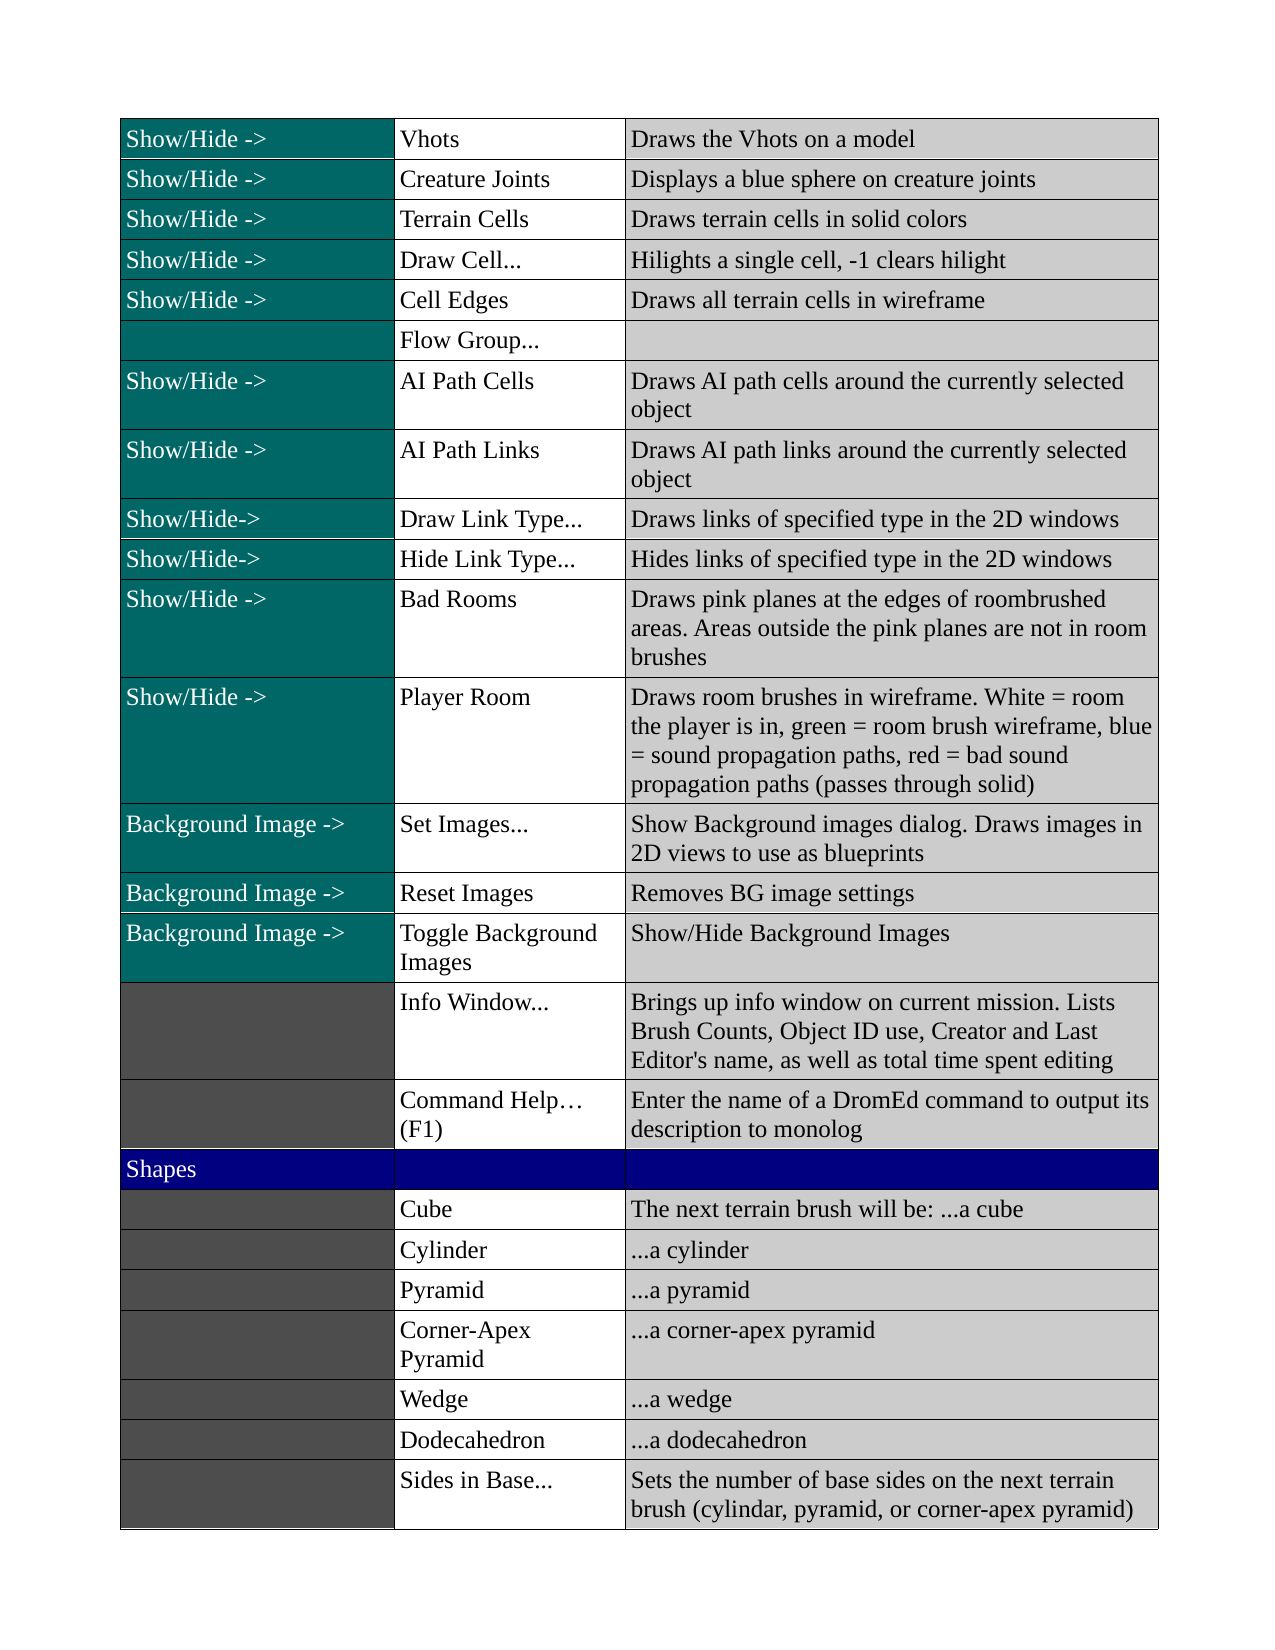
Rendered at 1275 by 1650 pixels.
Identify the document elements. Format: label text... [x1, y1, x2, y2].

table_cell Shapes [121, 1150, 394, 1189]
table_cell Hides links of specified type in the 2D windows [626, 540, 1158, 579]
table_cell Show/Hide -> [121, 580, 394, 677]
table_cell Draws the Vhots on a model [626, 119, 1158, 158]
table_cell Terrain Cells [395, 200, 625, 239]
table_cell Pyramid [395, 1270, 625, 1310]
table_cell [121, 1311, 394, 1379]
table_cell Draws terrain cells in solid colors [626, 200, 1158, 239]
table_cell [121, 1190, 394, 1229]
table_cell Show/Hide-> [121, 540, 394, 579]
table_cell Info Window... [395, 983, 625, 1079]
table_cell Draw Cell... [395, 240, 625, 279]
table_cell Show/Hide Background Images [626, 914, 1158, 982]
table_cell Show/Hide-> [121, 499, 394, 538]
table_cell [121, 1080, 394, 1148]
table_cell Show/Hide -> [121, 430, 394, 498]
table_cell Draws AI path links around the currently selected object [626, 430, 1158, 498]
table_cell ...a pyramid [626, 1270, 1158, 1310]
table_cell Command Help…(F1) [395, 1080, 625, 1148]
table_cell Background Image -> [121, 873, 394, 912]
table_cell Toggle Background Images [395, 914, 625, 982]
table_cell Dodecahedron [395, 1420, 625, 1459]
table_cell Reset Images [395, 873, 625, 912]
table_cell [626, 1150, 1158, 1189]
table_cell Draws links of specified type in the 2D windows [626, 499, 1158, 538]
table_cell The next terrain brush will be: ...a cube [626, 1190, 1158, 1229]
table_cell Displays a blue sphere on creature joints [626, 160, 1158, 199]
table_cell [121, 983, 394, 1079]
table_cell Player Room [395, 678, 625, 803]
table_cell Show/Hide -> [121, 119, 394, 158]
table_cell [121, 1230, 394, 1269]
table_cell Vhots [395, 119, 625, 158]
table_cell [395, 1150, 625, 1189]
table_cell Cell Edges [395, 280, 625, 320]
table_cell [626, 321, 1158, 360]
table_cell [121, 1460, 394, 1528]
table_cell Show/Hide -> [121, 240, 394, 279]
table_cell Flow Group... [395, 321, 625, 360]
table_cell Show/Hide -> [121, 160, 394, 199]
table_cell AI Path Cells [395, 361, 625, 429]
table_cell Cylinder [395, 1230, 625, 1269]
table_cell Bad Rooms [395, 580, 625, 677]
table_cell ...a cylinder [626, 1230, 1158, 1269]
table_cell Show/Hide -> [121, 678, 394, 803]
table_cell Brings up info window on current mission. Lists Brush Counts, Object ID use, Creator and Last Editor's name, as well as total time spent editing [626, 983, 1158, 1079]
table_cell ...a dodecahedron [626, 1420, 1158, 1459]
table_cell Show Background images dialog. Draws images in 2D views to use as blueprints [626, 804, 1158, 872]
table_cell Draw Link Type... [395, 499, 625, 538]
table_cell Hilights a single cell, -1 clears hilight [626, 240, 1158, 279]
table_cell Enter the name of a DromEd command to output its description to monolog [626, 1080, 1158, 1148]
table_cell Draws room brushes in wireframe. White = room the player is in, green = room brush wireframe, blue = sound propagation paths, red = bad sound propagation paths (passes through solid) [626, 678, 1158, 803]
table_cell Set Images... [395, 804, 625, 872]
table_cell Draws AI path cells around the currently selected object [626, 361, 1158, 429]
table_cell Show/Hide -> [121, 200, 394, 239]
table_cell Show/Hide -> [121, 280, 394, 320]
table_cell [121, 321, 394, 360]
table_cell Creature Joints [395, 160, 625, 199]
table_cell Sets the number of base sides on the next terrain brush (cylindar, pyramid, or corner-apex pyramid) [626, 1460, 1158, 1528]
table_cell Show/Hide -> [121, 361, 394, 429]
table_cell Wedge [395, 1380, 625, 1419]
table_cell [121, 1420, 394, 1459]
table_cell Background Image -> [121, 914, 394, 982]
table_cell Cube [395, 1190, 625, 1229]
table_cell Removes BG image settings [626, 873, 1158, 912]
table_cell Draws all terrain cells in wireframe [626, 280, 1158, 320]
table_cell [121, 1270, 394, 1310]
table_cell Sides in Base... [395, 1460, 625, 1528]
table_cell ...a corner-apex pyramid [626, 1311, 1158, 1379]
table_cell Background Image -> [121, 804, 394, 872]
table_cell AI Path Links [395, 430, 625, 498]
table_cell Draws pink planes at the edges of roombrushed areas. Areas outside the pink planes are not in room brushes [626, 580, 1158, 677]
table_cell ...a wedge [626, 1380, 1158, 1419]
table_cell Hide Link Type... [395, 540, 625, 579]
table_cell [121, 1380, 394, 1419]
table_cell Corner-Apex Pyramid [395, 1311, 625, 1379]
